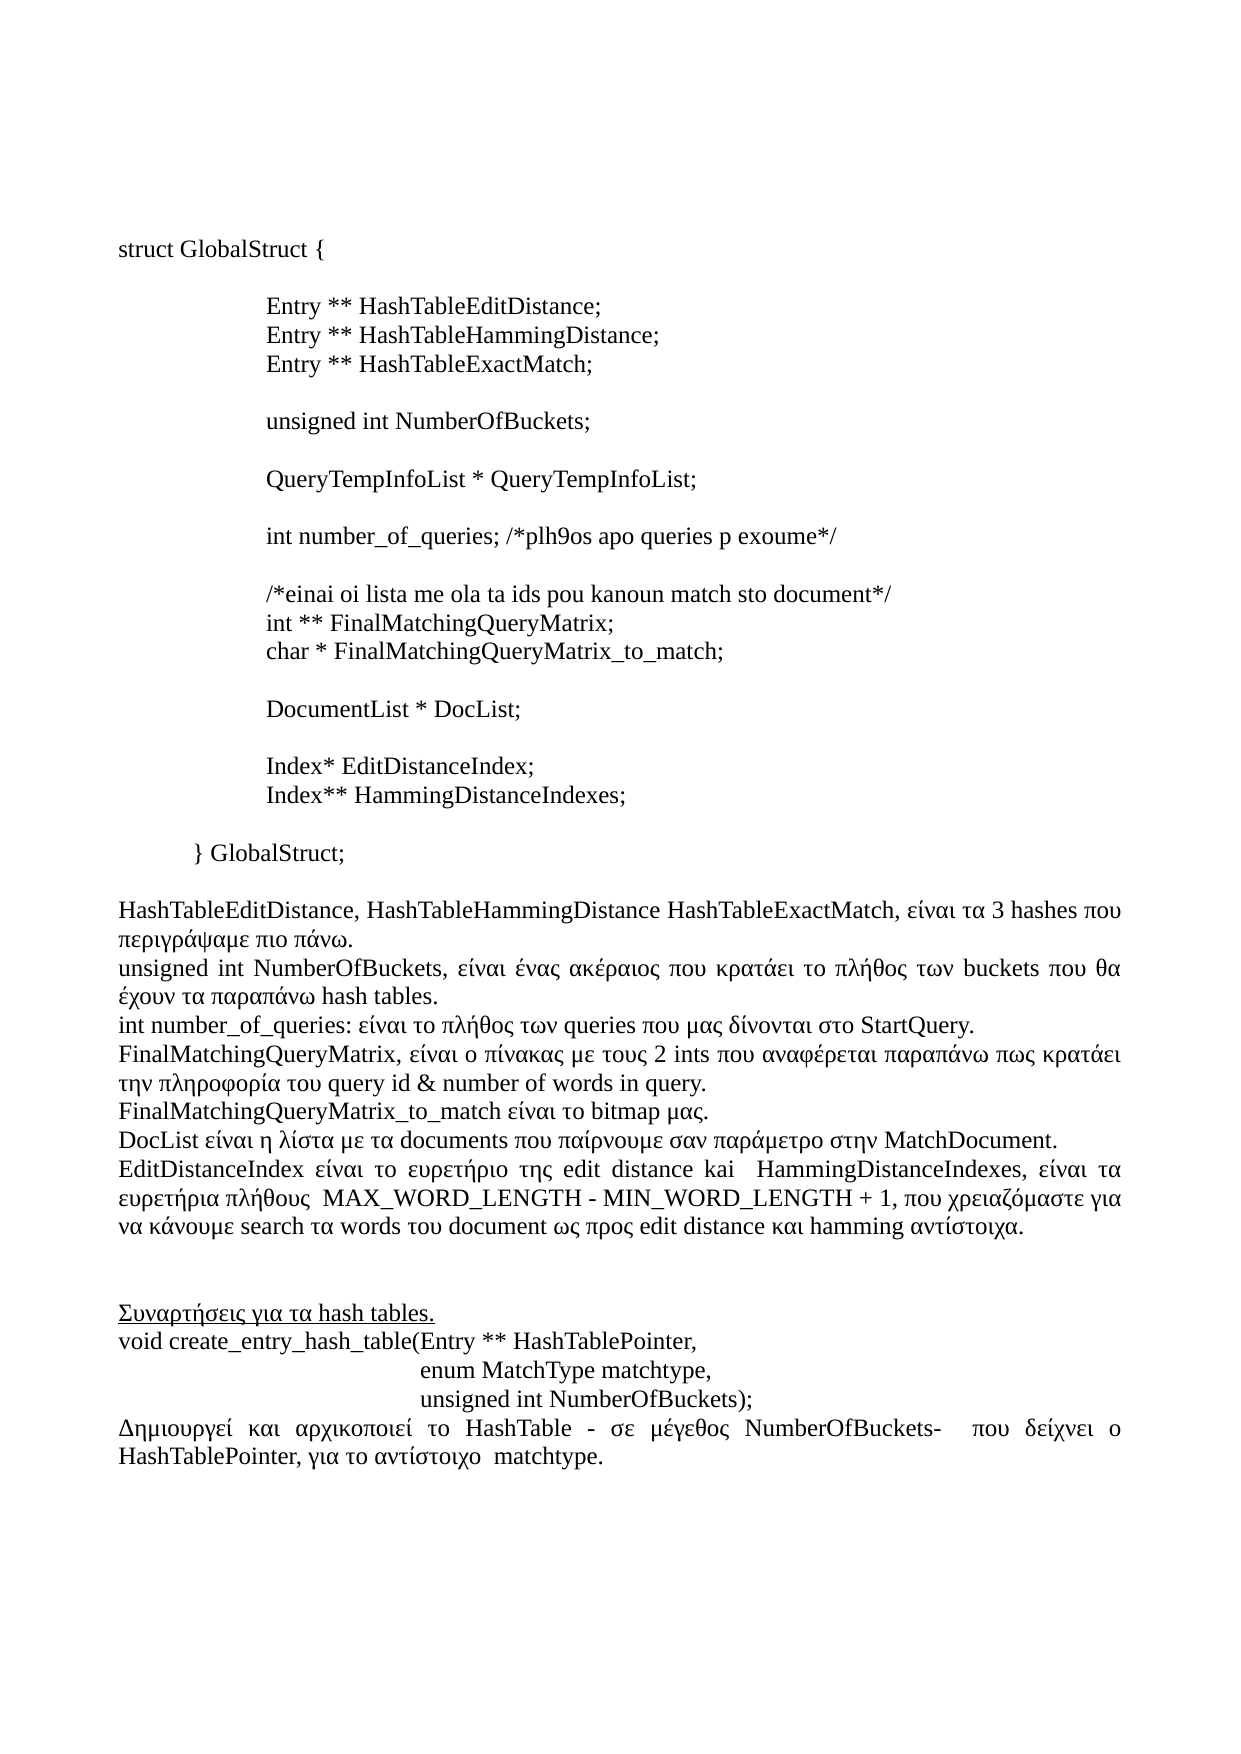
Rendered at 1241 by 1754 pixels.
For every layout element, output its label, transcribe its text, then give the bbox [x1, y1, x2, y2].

text Index* EditDistanceIndex; [118, 751, 1122, 780]
text EditDistanceIndex είναι το ευρετήριο της edit distance kai HammingDistanceIndexes, είναι τα ευρετήρια πλήθους MAX_WORD_LENGTH - MIN_WORD_LENGTH + 1, που χρειαζόμαστε για να κάνουμε search τα words του document ως προς edit distance και hamming αντίστοιχα. [118, 1154, 1122, 1240]
text int number_of_queries: είναι το πλήθος των queries που μας δίνονται στο StartQuery. [118, 1010, 1122, 1039]
text FinalMatchingQueryMatrix, είναι ο πίνακας με τους 2 ints που αναφέρεται παραπάνω πως κρατάει την πληροφορία του query id & number of words in query. [118, 1039, 1122, 1096]
text char * FinalMatchingQueryMatrix_to_match; [118, 636, 1122, 665]
text /*einai oi lista me ola ta ids pou kanoun match sto document*/ [118, 579, 1122, 608]
text Entry ** HashTableEditDistance; [118, 291, 1122, 320]
text QueryTempInfoList * QueryTempInfoList; [118, 464, 1122, 493]
text DocList είναι η λίστα με τα documents που παίρνουμε σαν παράμετρο στην MatchDocument. [118, 1125, 1122, 1154]
text struct GlobalStruct { [118, 234, 1122, 263]
text Index** HammingDistanceIndexes; [118, 780, 1122, 809]
text unsigned int NumberOfBuckets); [118, 1384, 1122, 1413]
text enum MatchType matchtype, [118, 1355, 1122, 1384]
text Entry ** HashTableHammingDistance; [118, 320, 1122, 349]
text unsigned int NumberOfBuckets; [118, 406, 1122, 435]
text } GlobalStruct; [118, 838, 1122, 866]
text DocumentList * DocList; [118, 694, 1122, 723]
text Δημιουργεί και αρχικοποιεί το HashTable - σε μέγεθος NumberOfBuckets- που δείχνει ο HashTablePointer, για το αντίστοιχο matchtype. [118, 1413, 1122, 1470]
text int number_of_queries; /*plh9os apo queries p exoume*/ [118, 521, 1122, 550]
text unsigned int NumberOfBuckets, είναι ένας ακέραιος που κρατάει το πλήθος των buckets που θα έχουν τα παραπάνω hash tables. [118, 953, 1122, 1010]
text int ** FinalMatchingQueryMatrix; [118, 608, 1122, 636]
text Συναρτήσεις για τα hash tables. [118, 1298, 1122, 1326]
text void create_entry_hash_table(Entry ** HashTablePointer, [118, 1326, 1122, 1355]
text Entry ** HashTableExactMatch; [118, 349, 1122, 378]
text HashTableEditDistance, HashTableHammingDistance HashTableExactMatch, είναι τα 3 hashes που περιγράψαμε πιο πάνω. [118, 895, 1122, 953]
text FinalMatchingQueryMatrix_to_match είναι το bitmap μας. [118, 1096, 1122, 1125]
